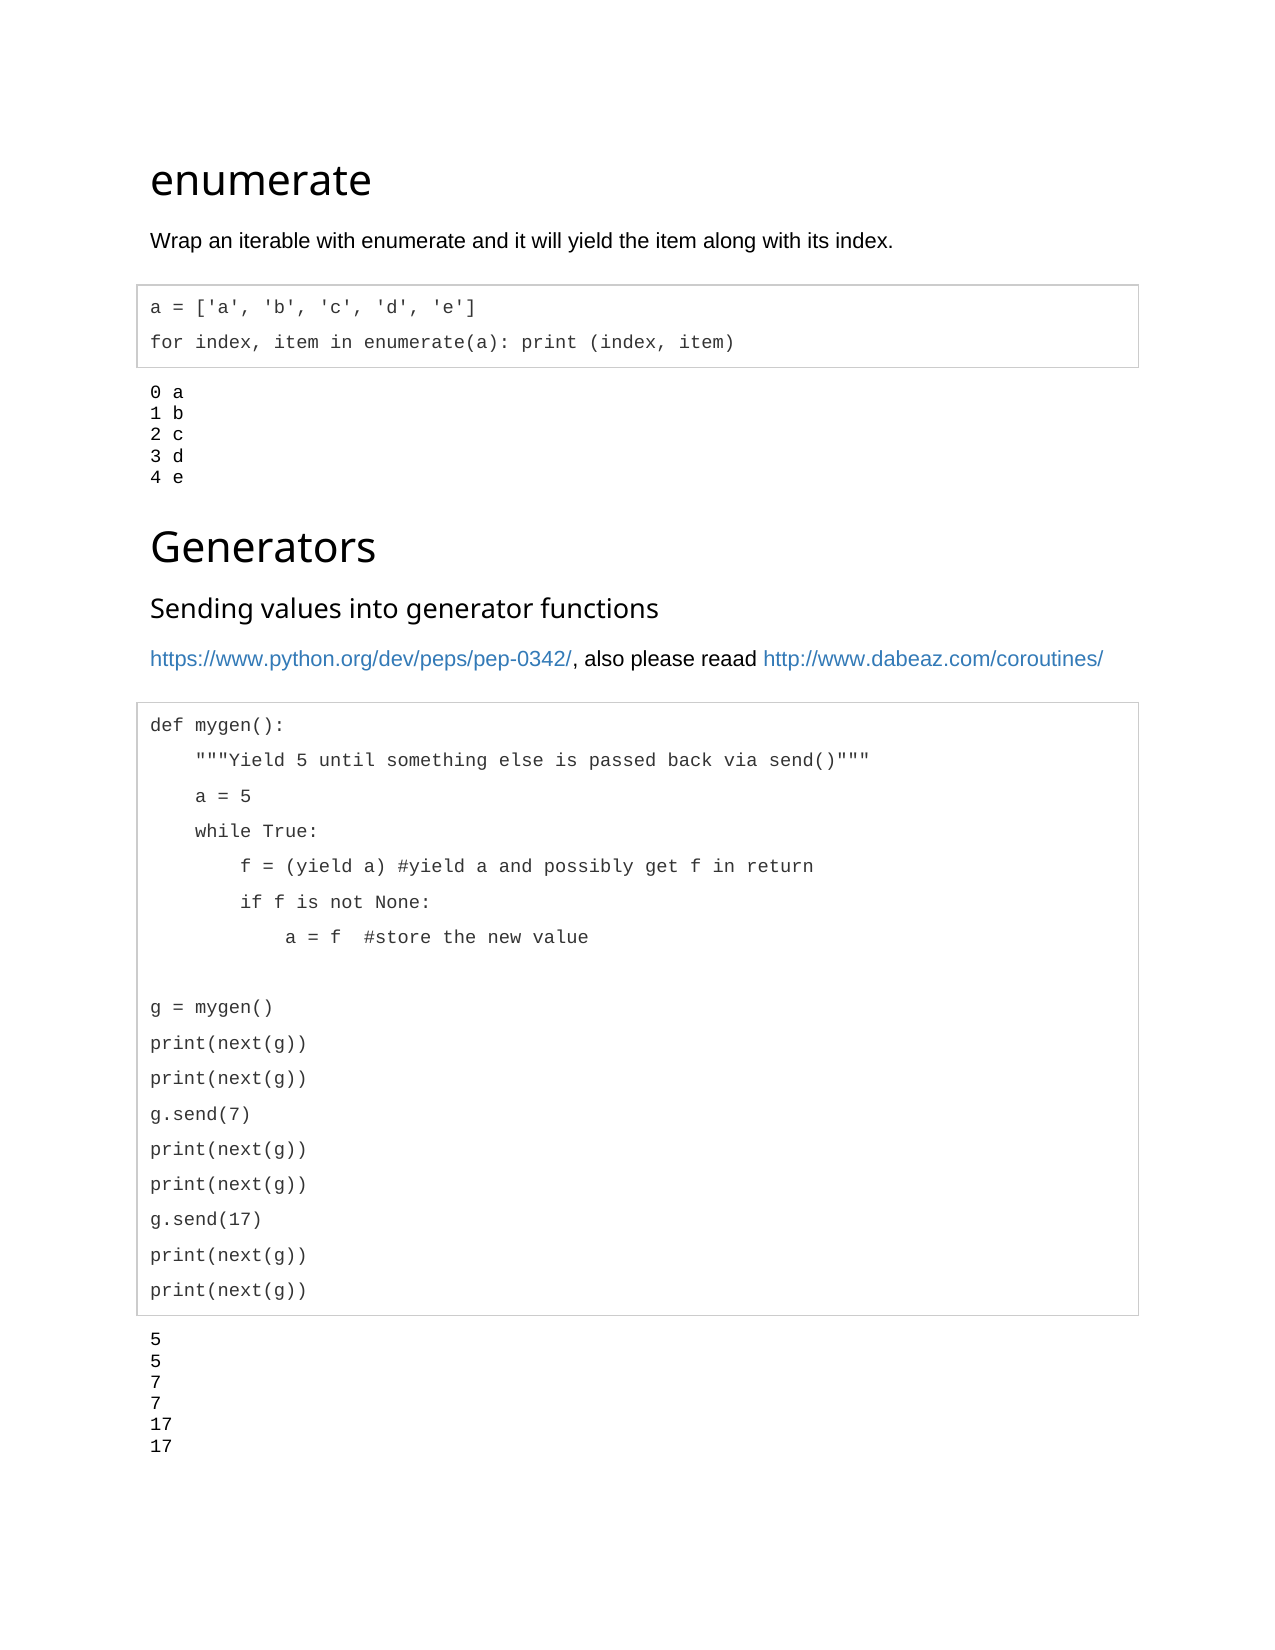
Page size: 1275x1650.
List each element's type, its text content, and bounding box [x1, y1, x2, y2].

text print(next(g)) [138, 1055, 1138, 1090]
text 7 [150, 1373, 1125, 1394]
text 2 c [150, 425, 1125, 446]
text a = f #store the new value [138, 914, 1138, 949]
text """Yield 5 until something else is passed back via send()""" [138, 737, 1138, 772]
subtitle Generators [150, 517, 1125, 575]
subtitle enumerate [150, 150, 1125, 208]
text print(next(g)) [138, 1126, 1138, 1161]
text 7 [150, 1394, 1125, 1415]
text print(next(g)) [138, 1267, 1138, 1315]
text def mygen(): [138, 703, 1138, 737]
text 5 [150, 1330, 1125, 1351]
text 5 [150, 1351, 1125, 1373]
text 1 b [150, 404, 1125, 425]
text g.send(17) [138, 1196, 1138, 1231]
text f = (yield a) #yield a and possibly get f in return [138, 843, 1138, 878]
text g.send(7) [138, 1090, 1138, 1126]
text 0 a [150, 383, 1125, 404]
text a = ['a', 'b', 'c', 'd', 'e'] [138, 286, 1138, 319]
text g = mygen() [138, 984, 1138, 1019]
text a = 5 [138, 772, 1138, 808]
subtitle Sending values into generator functions [150, 589, 1125, 626]
text Wrap an iterable with enumerate and it will yield the item along with its index. [150, 222, 1125, 253]
text 17 [150, 1415, 1125, 1436]
text 17 [150, 1436, 1125, 1458]
text while True: [138, 808, 1138, 843]
text for index, item in enumerate(a): print (index, item) [138, 319, 1138, 367]
text print(next(g)) [138, 1161, 1138, 1196]
text 4 e [150, 468, 1125, 489]
text https://www.python.org/dev/peps/pep-0342/, also please reaad http://www.dabeaz.com/coroutines/ [150, 640, 1125, 671]
text print(next(g)) [138, 1231, 1138, 1267]
text print(next(g)) [138, 1019, 1138, 1055]
text 3 d [150, 446, 1125, 468]
text if f is not None: [138, 878, 1138, 914]
